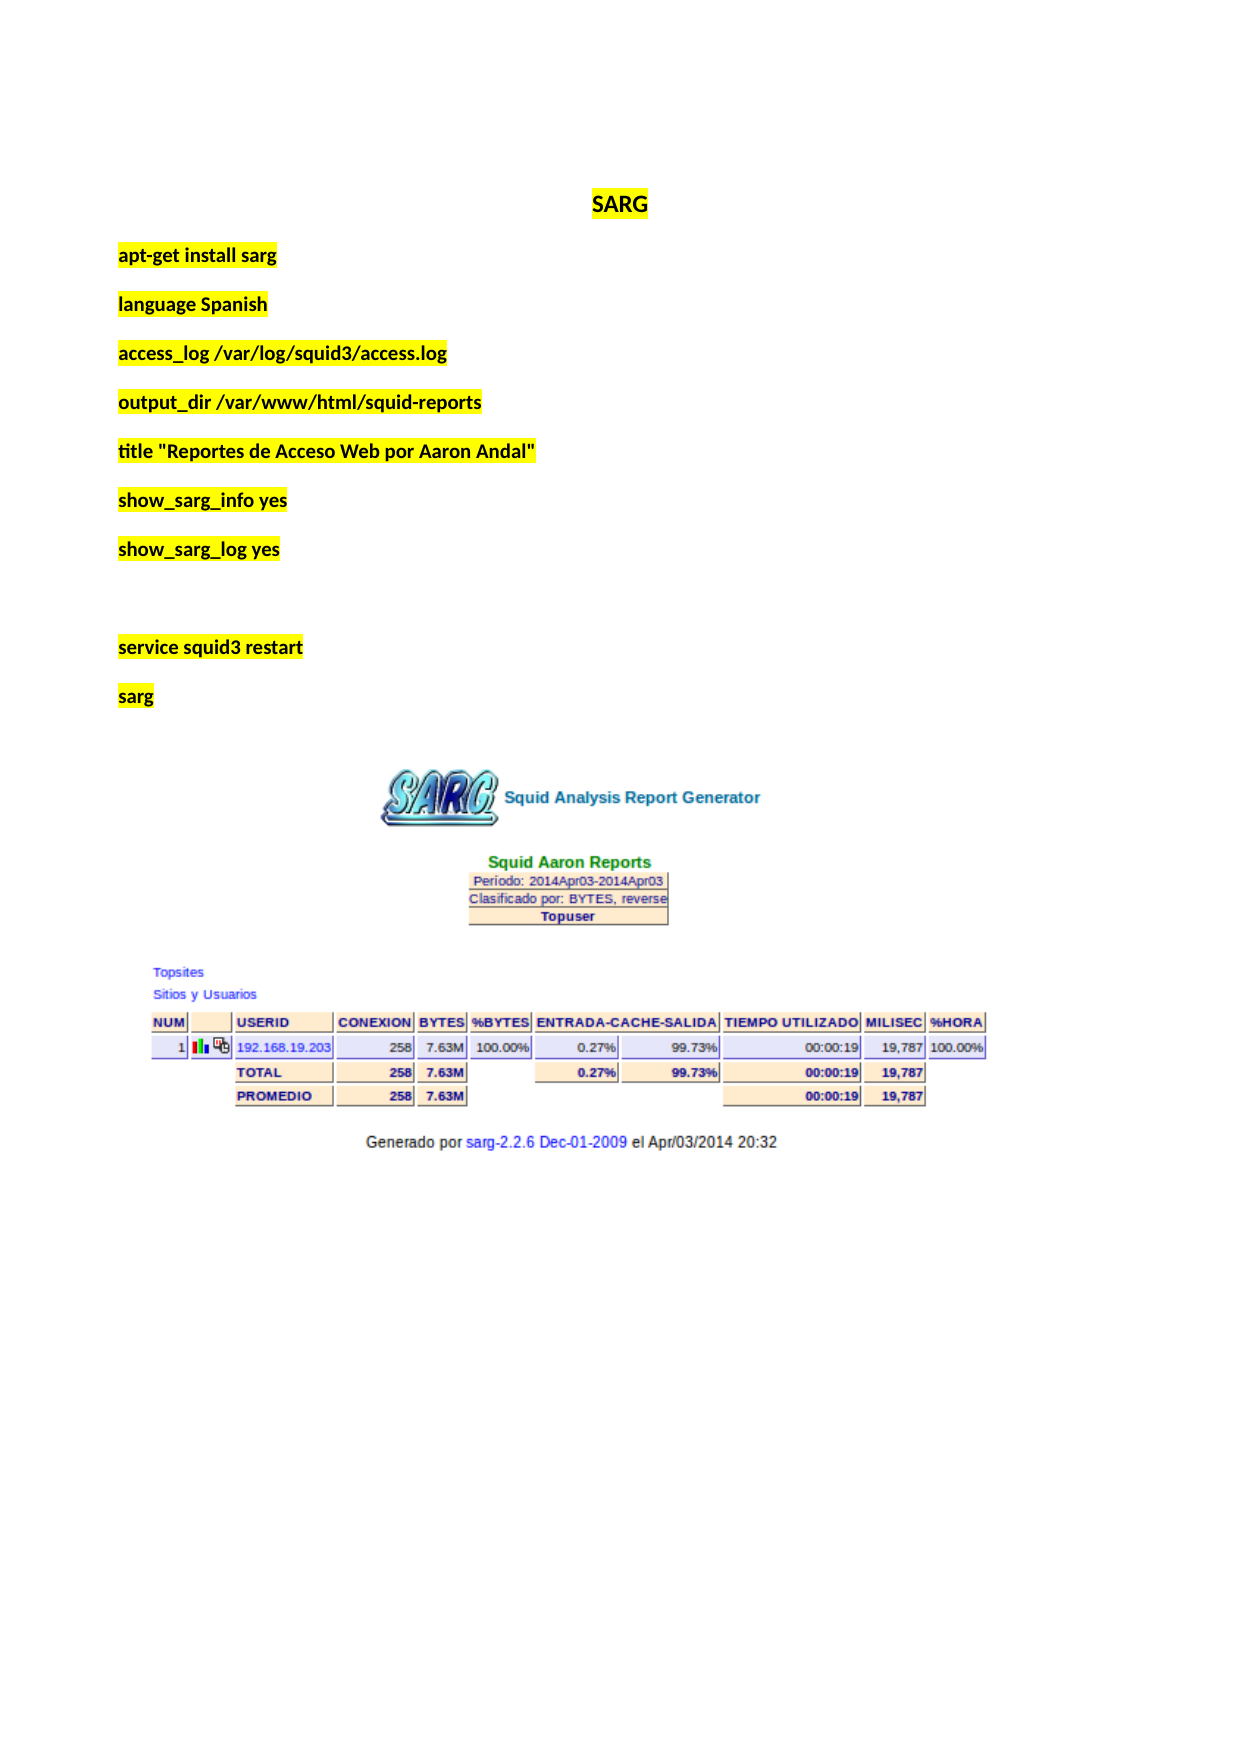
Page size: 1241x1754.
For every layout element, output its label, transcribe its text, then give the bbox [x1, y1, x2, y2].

text language Spanish [118, 291, 1122, 317]
text show_sarg_info yes [118, 487, 1122, 512]
text SARG [118, 188, 1122, 219]
text output_dir /var/www/html/squid-reports [118, 389, 1122, 414]
text title "Reportes de Acceso Web por Aaron Andal" [118, 438, 1122, 463]
picture [118, 768, 1123, 1195]
text access_log /var/log/squid3/access.log [118, 340, 1122, 366]
text sarg [118, 683, 1122, 708]
text show_sarg_log yes [118, 536, 1122, 561]
text service squid3 restart [118, 634, 1122, 659]
text apt-get install sarg [118, 242, 1122, 268]
